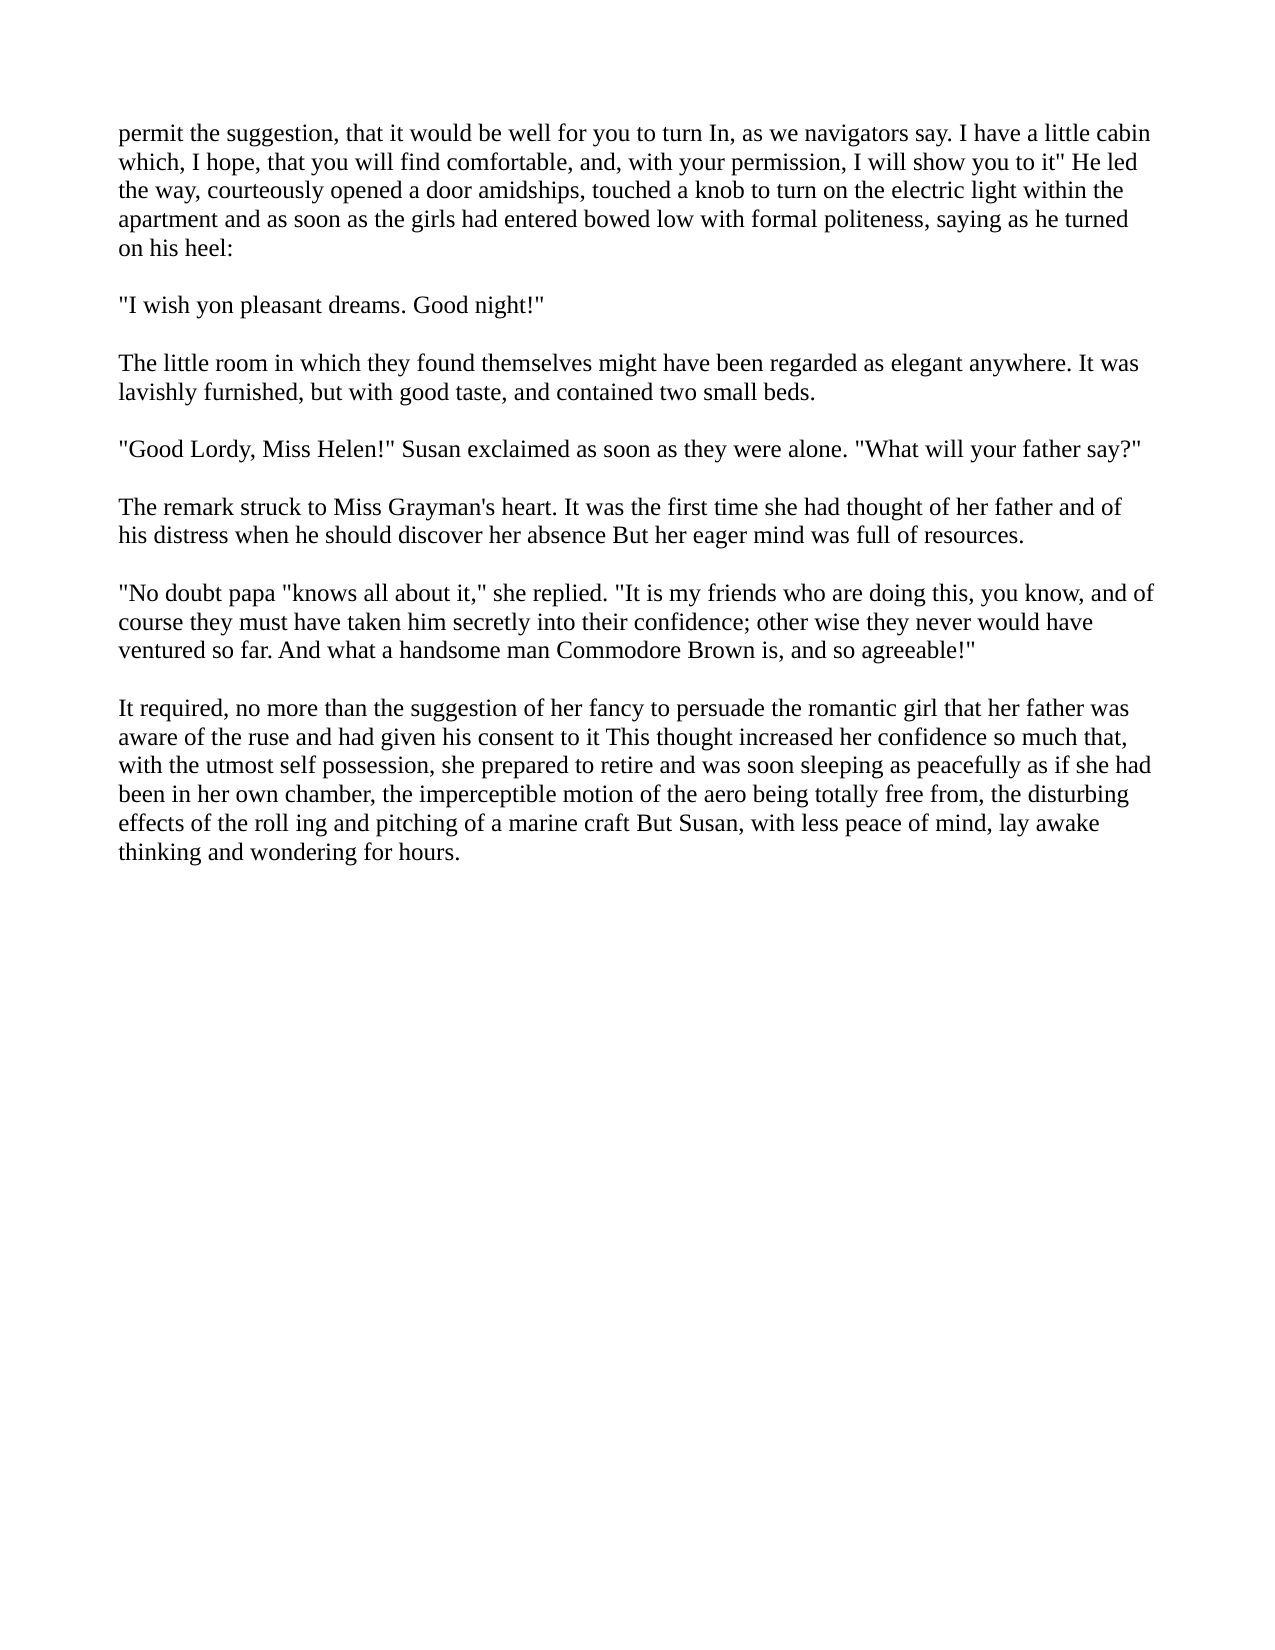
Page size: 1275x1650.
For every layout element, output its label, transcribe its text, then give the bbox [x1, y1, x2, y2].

text "Good Lordy, Miss Helen!" Susan exclaimed as soon as they were alone. "What will your father say?" [118, 434, 1157, 463]
text "No doubt papa "knows all about it," she replied. "It is my friends who are doing this, you know, and of [118, 578, 1157, 607]
text The little room in which they found themselves might have been regarded as elegant anywhere. It was lavishly furnished, but with good taste, and contained two small beds. [118, 348, 1157, 406]
text aware of the ruse and had given his consent to it This thought increased her confidence so much that, with the utmost self possession, she prepared to retire and was soon sleeping as peacefully as if she had been in her own chamber, the imperceptible motion of the aero being totally free from, the disturbing effects of the roll ing and pitching of a marine craft But Susan, with less peace of mind, lay awake thinking and wondering for hours. [118, 722, 1157, 866]
text "I wish yon pleasant dreams. Good night!" [118, 291, 1157, 319]
text permit the suggestion, that it would be well for you to turn In, as we navigators say. I have a little cabin which, I hope, that you will find comfortable, and, with your permission, I will show you to it" He led the way, courteously opened a door amidships, touched a knob to turn on the electric light within the apartment and as soon as the girls had entered bowed low with formal politeness, saying as he turned on his heel: [118, 118, 1157, 262]
text It required, no more than the suggestion of her fancy to persuade the romantic girl that her father was [118, 693, 1157, 722]
text The remark struck to Miss Grayman's heart. It was the first time she had thought of her father and of his distress when he should discover her absence But her eager mind was full of resources. [118, 492, 1157, 549]
text course they must have taken him secretly into their confidence; other wise they never would have ventured so far. And what a handsome man Commodore Brown is, and so agreeable!" [118, 607, 1157, 664]
